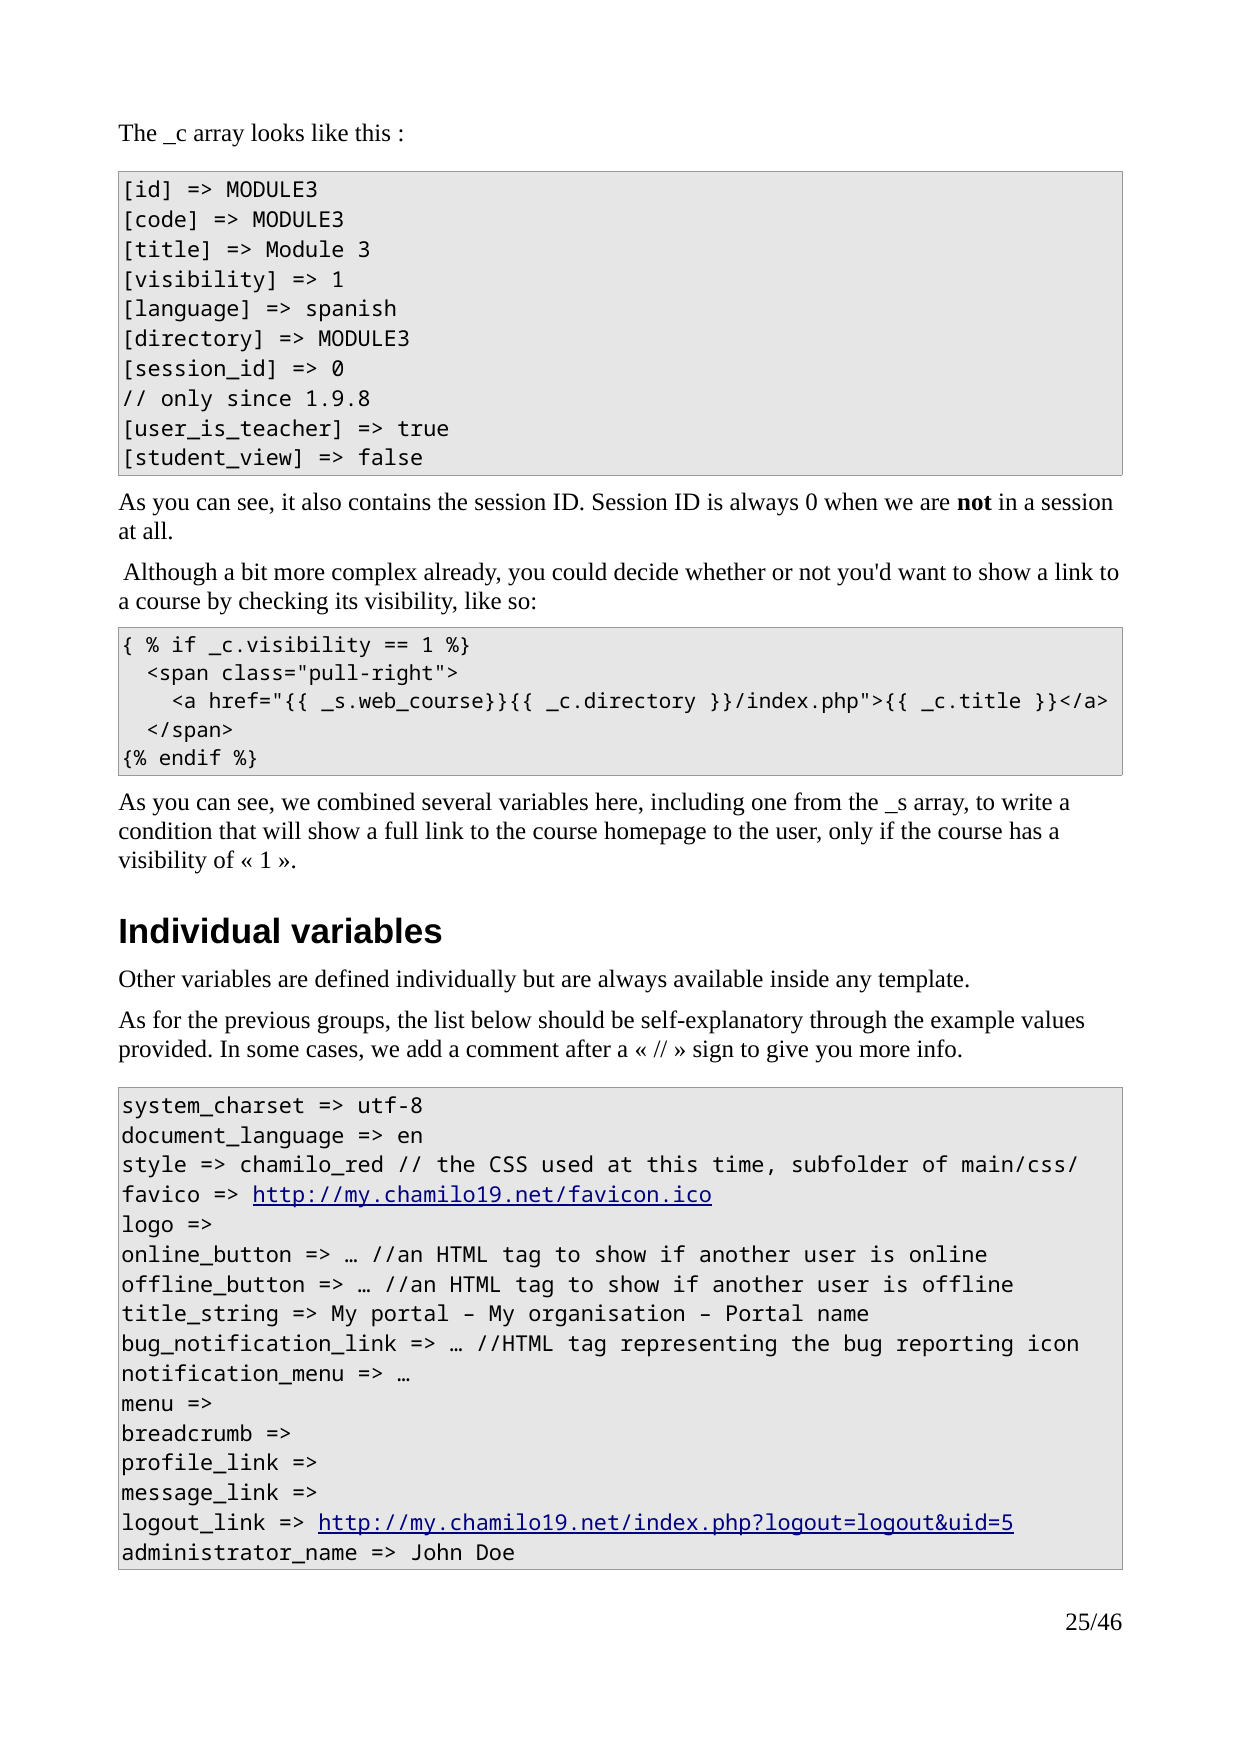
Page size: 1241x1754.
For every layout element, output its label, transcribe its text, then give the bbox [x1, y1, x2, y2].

text { % if _c.visibility == 1 %} <span class="pull-right"> <a href="{{ _s.web_course}}{{ _c.directory }}/index.php">{{ _c.title }}</a> </span> {% endif %} [119, 628, 1122, 775]
text As you can see, it also contains the session ID. Session ID is always 0 when we are not in a session at all. [118, 487, 1122, 545]
text [id] => MODULE3 [code] => MODULE3 [title] => Module 3 [visibility] => 1 [language] => spanish [directory] => MODULE3 [session_id] => 0 // only since 1.9.8 [user_is_teacher] => true [student_view] => false [119, 172, 1122, 475]
text system_charset => utf-8 document_language => en style => chamilo_red // the CSS used at this time, subfolder of main/css/ favico => http://my.chamilo19.net/favicon.ico logo => online_button => … //an HTML tag to show if another user is online offline_button => … //an HTML tag to show if another user is offline title_string => My portal – My organisation – Portal name bug_notification_link => … //HTML tag representing the bug reporting icon notification_menu => … menu => breadcrumb => profile_link => message_link => logout_link => http://my.chamilo19.net/index.php?logout=logout&uid=5 administrator_name => John Doe [119, 1088, 1122, 1569]
text As you can see, we combined several variables here, including one from the _s array, to write a condition that will show a full link to the course homepage to the user, only if the course has a visibility of « 1 ». [118, 787, 1122, 874]
text The _c array looks like this : [118, 118, 1122, 147]
text As for the previous groups, the list below should be self-explanatory through the example values provided. In some cases, we add a comment after a « // » sign to give you more info. [118, 1005, 1122, 1063]
subtitle Individual variables [118, 911, 1122, 951]
text Other variables are defined individually but are always available inside any template. [118, 964, 1122, 993]
text Although a bit more complex already, you could decide whether or not you'd want to show a link to a course by checking its visibility, like so: [118, 557, 1122, 615]
